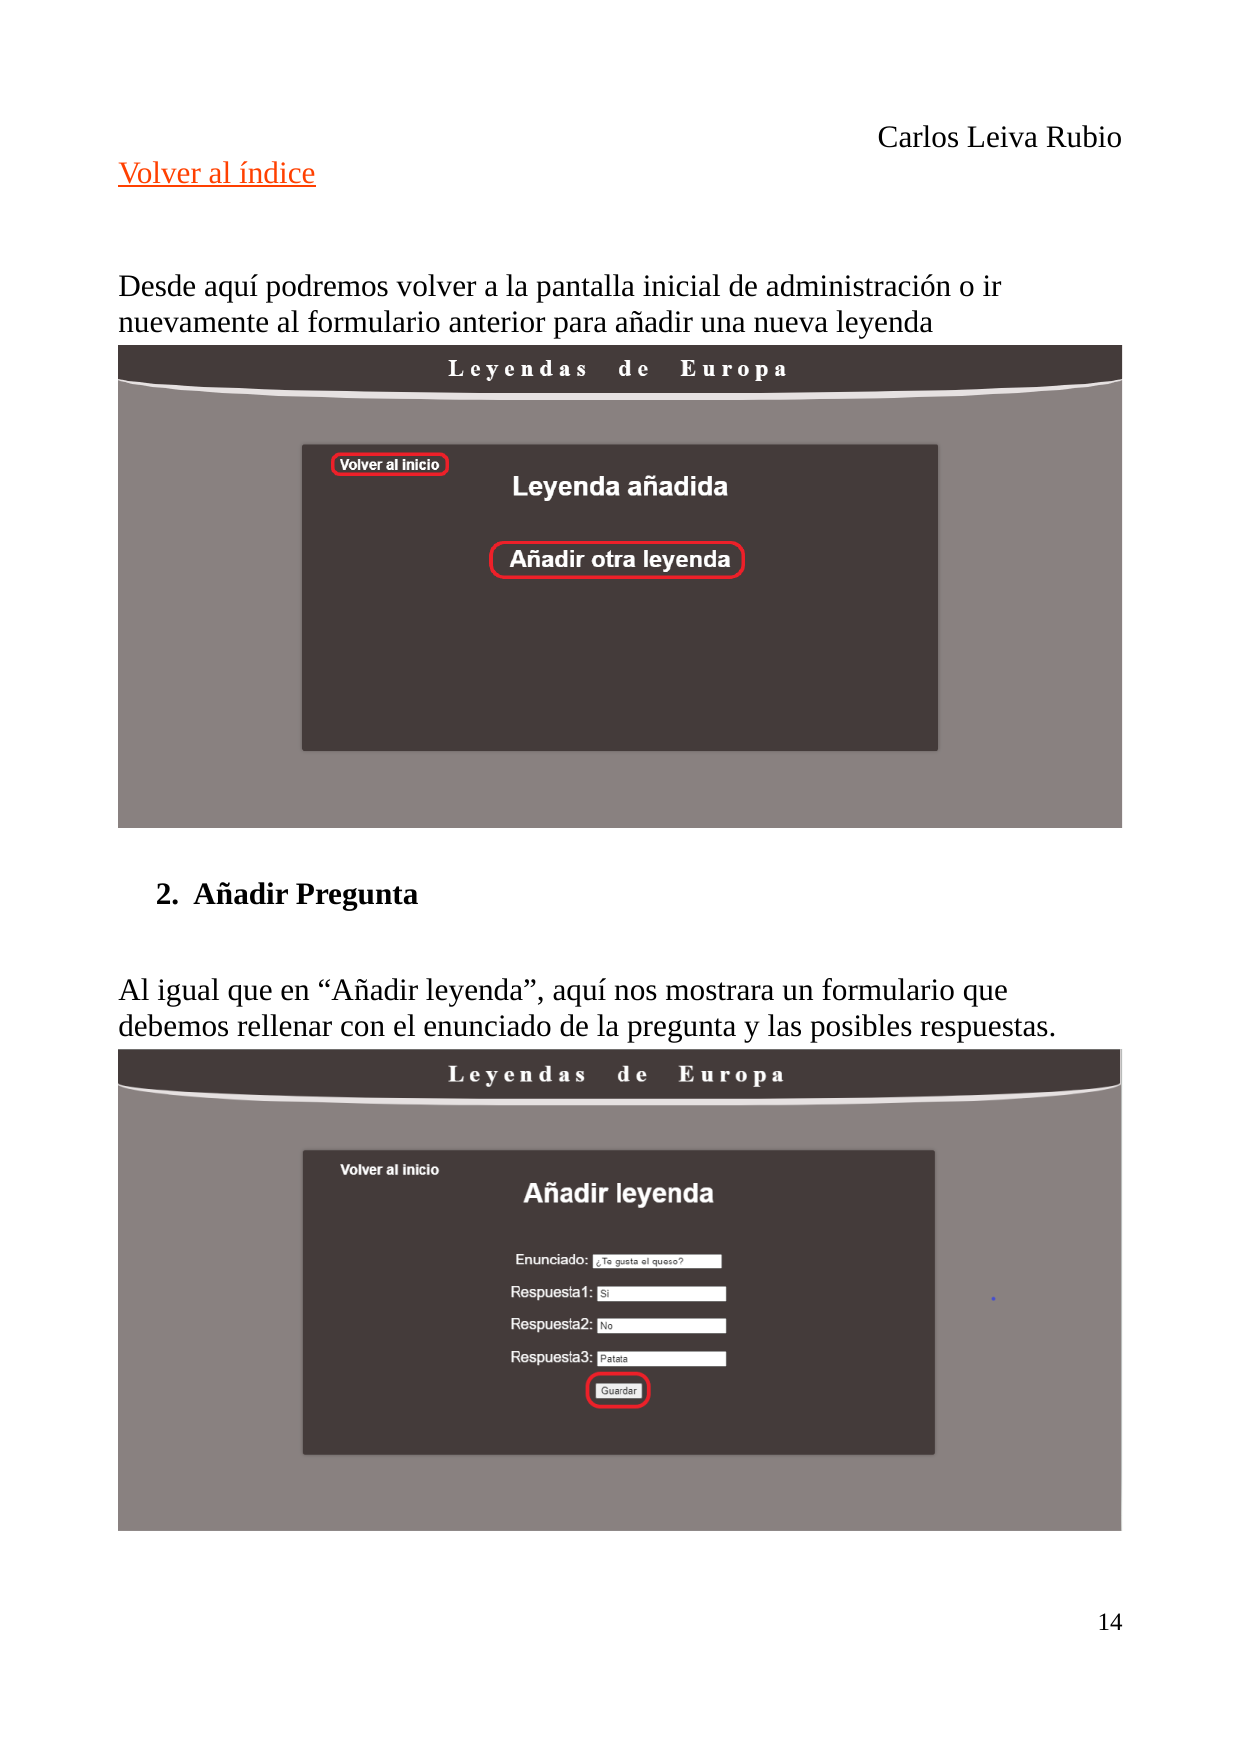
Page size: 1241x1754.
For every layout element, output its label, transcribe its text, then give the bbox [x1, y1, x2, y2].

list Añadir Pregunta [156, 876, 1122, 912]
picture [118, 1049, 1123, 1531]
text Al igual que en “Añadir leyenda”, aquí nos mostrara un formulario que debemos rellenar con el enunciado de la pregunta y las posibles respuestas. [118, 971, 1122, 1043]
picture [118, 345, 1123, 828]
text Desde aquí podremos volver a la pantalla inicial de administración o ir nuevamente al formulario anterior para añadir una nueva leyenda [118, 267, 1122, 339]
